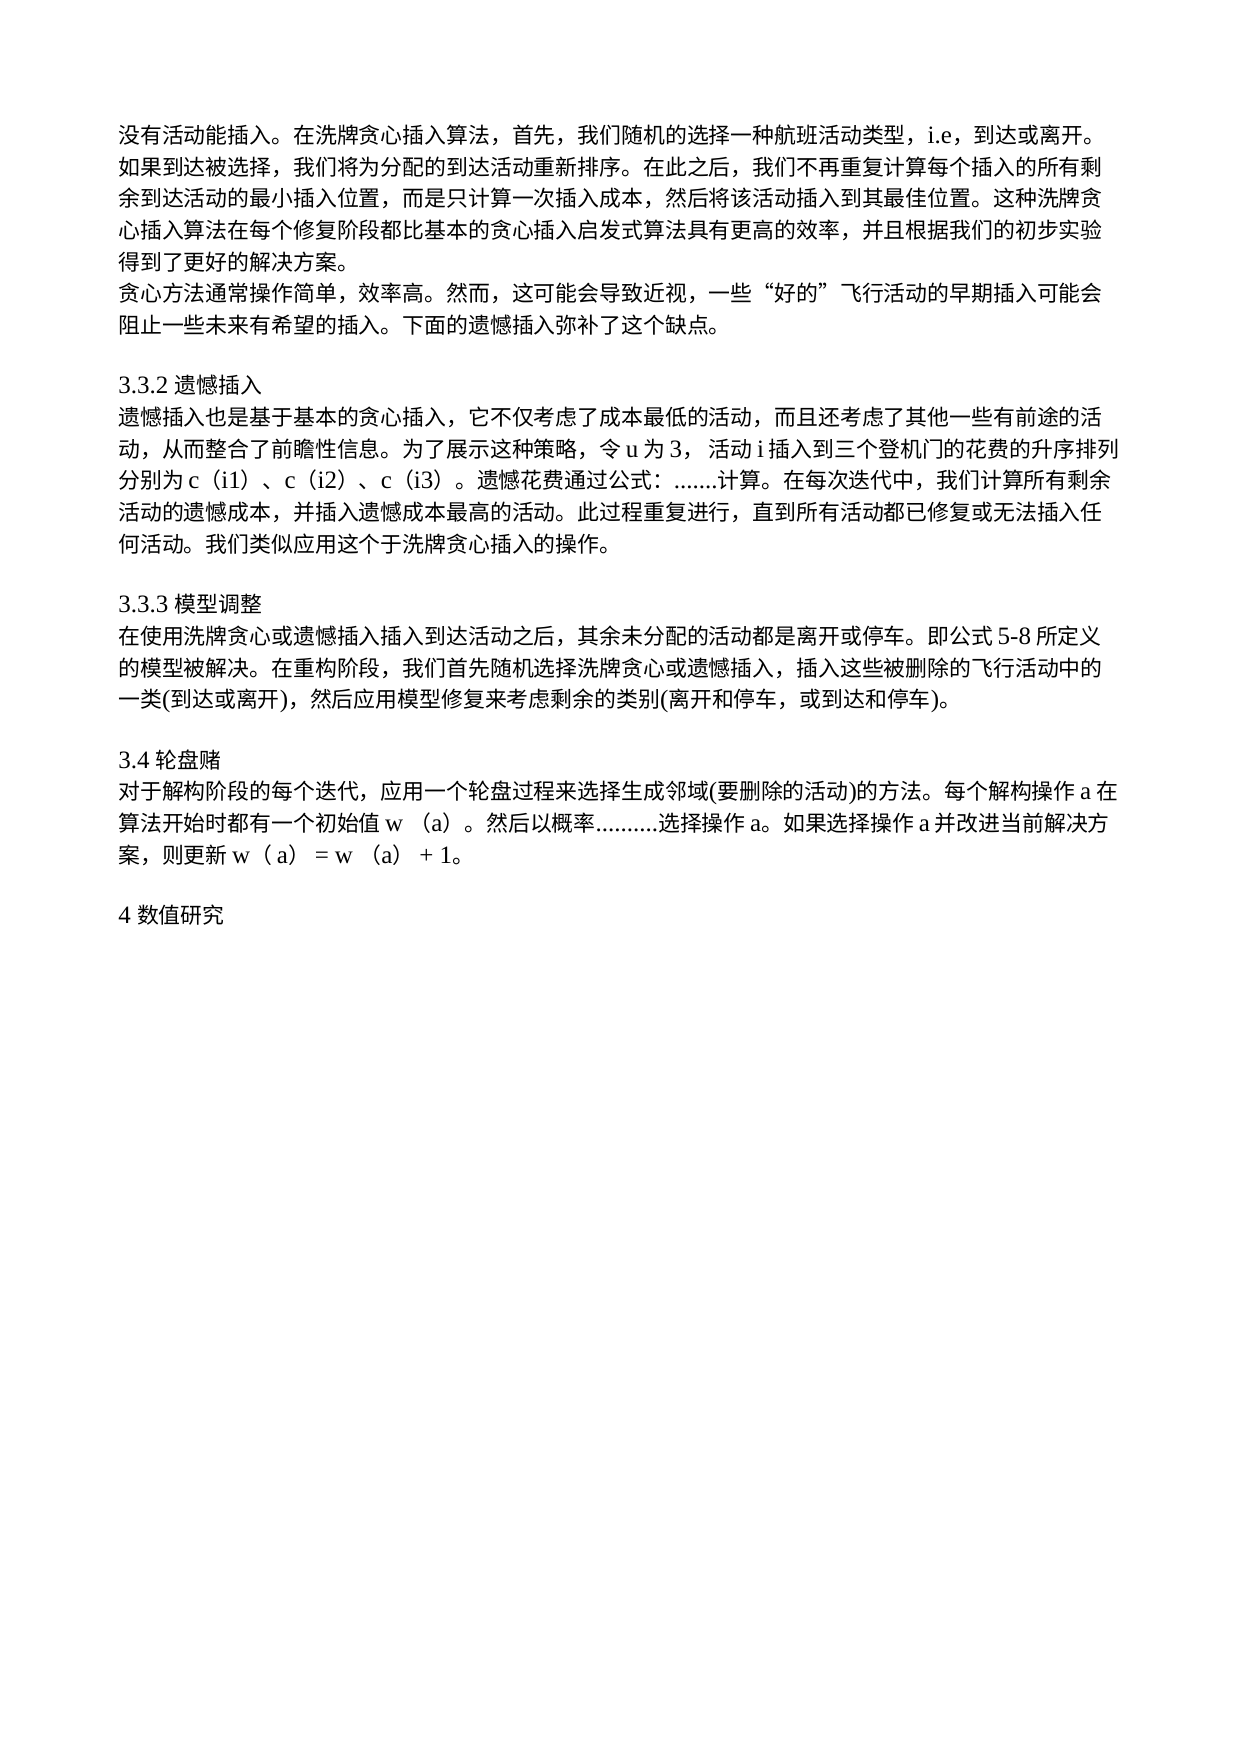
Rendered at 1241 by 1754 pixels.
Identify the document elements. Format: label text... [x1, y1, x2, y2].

text 对于解构阶段的每个迭代，应用一个轮盘过程来选择生成邻域(要删除的活动)的方法。每个解构操作a在算法开始时都有一个初始值w （a）。然后以概率..........选择操作a。如果选择操作a并改进当前解决方案，则更新w（ a） = w （a） + 1。 [118, 774, 1122, 869]
text 4 数值研究 [118, 898, 1122, 930]
text 3.3.2 遗憾插入 [118, 368, 1122, 400]
text 贪心方法通常操作简单，效率高。然而，这可能会导致近视，一些“好的”飞行活动的早期插入可能会阻止一些未来有希望的插入。下面的遗憾插入弥补了这个缺点。 [118, 276, 1122, 340]
text 3.3.3 模型调整 [118, 587, 1122, 619]
text 没有活动能插入。在洗牌贪心插入算法，首先，我们随机的选择一种航班活动类型，i.e，到达或离开。如果到达被选择，我们将为分配的到达活动重新排序。在此之后，我们不再重复计算每个插入的所有剩余到达活动的最小插入位置，而是只计算一次插入成本，然后将该活动插入到其最佳位置。这种洗牌贪心插入算法在每个修复阶段都比基本的贪心插入启发式算法具有更高的效率，并且根据我们的初步实验得到了更好的解决方案。 [118, 118, 1122, 276]
text 遗憾插入也是基于基本的贪心插入，它不仅考虑了成本最低的活动，而且还考虑了其他一些有前途的活动，从而整合了前瞻性信息。为了展示这种策略，令u为3， 活动i插入到三个登机门的花费的升序排列分别为c（i1）、c（i2）、c（i3）。遗憾花费通过公式：.......计算。在每次迭代中，我们计算所有剩余活动的遗憾成本，并插入遗憾成本最高的活动。此过程重复进行，直到所有活动都已修复或无法插入任何活动。我们类似应用这个于洗牌贪心插入的操作。 [118, 400, 1122, 558]
text 3.4 轮盘赌 [118, 743, 1122, 774]
text 在使用洗牌贪心或遗憾插入插入到达活动之后，其余未分配的活动都是离开或停车。即公式5-8所定义的模型被解决。在重构阶段，我们首先随机选择洗牌贪心或遗憾插入，插入这些被删除的飞行活动中的一类(到达或离开)，然后应用模型修复来考虑剩余的类别(离开和停车，或到达和停车)。 [118, 619, 1122, 714]
